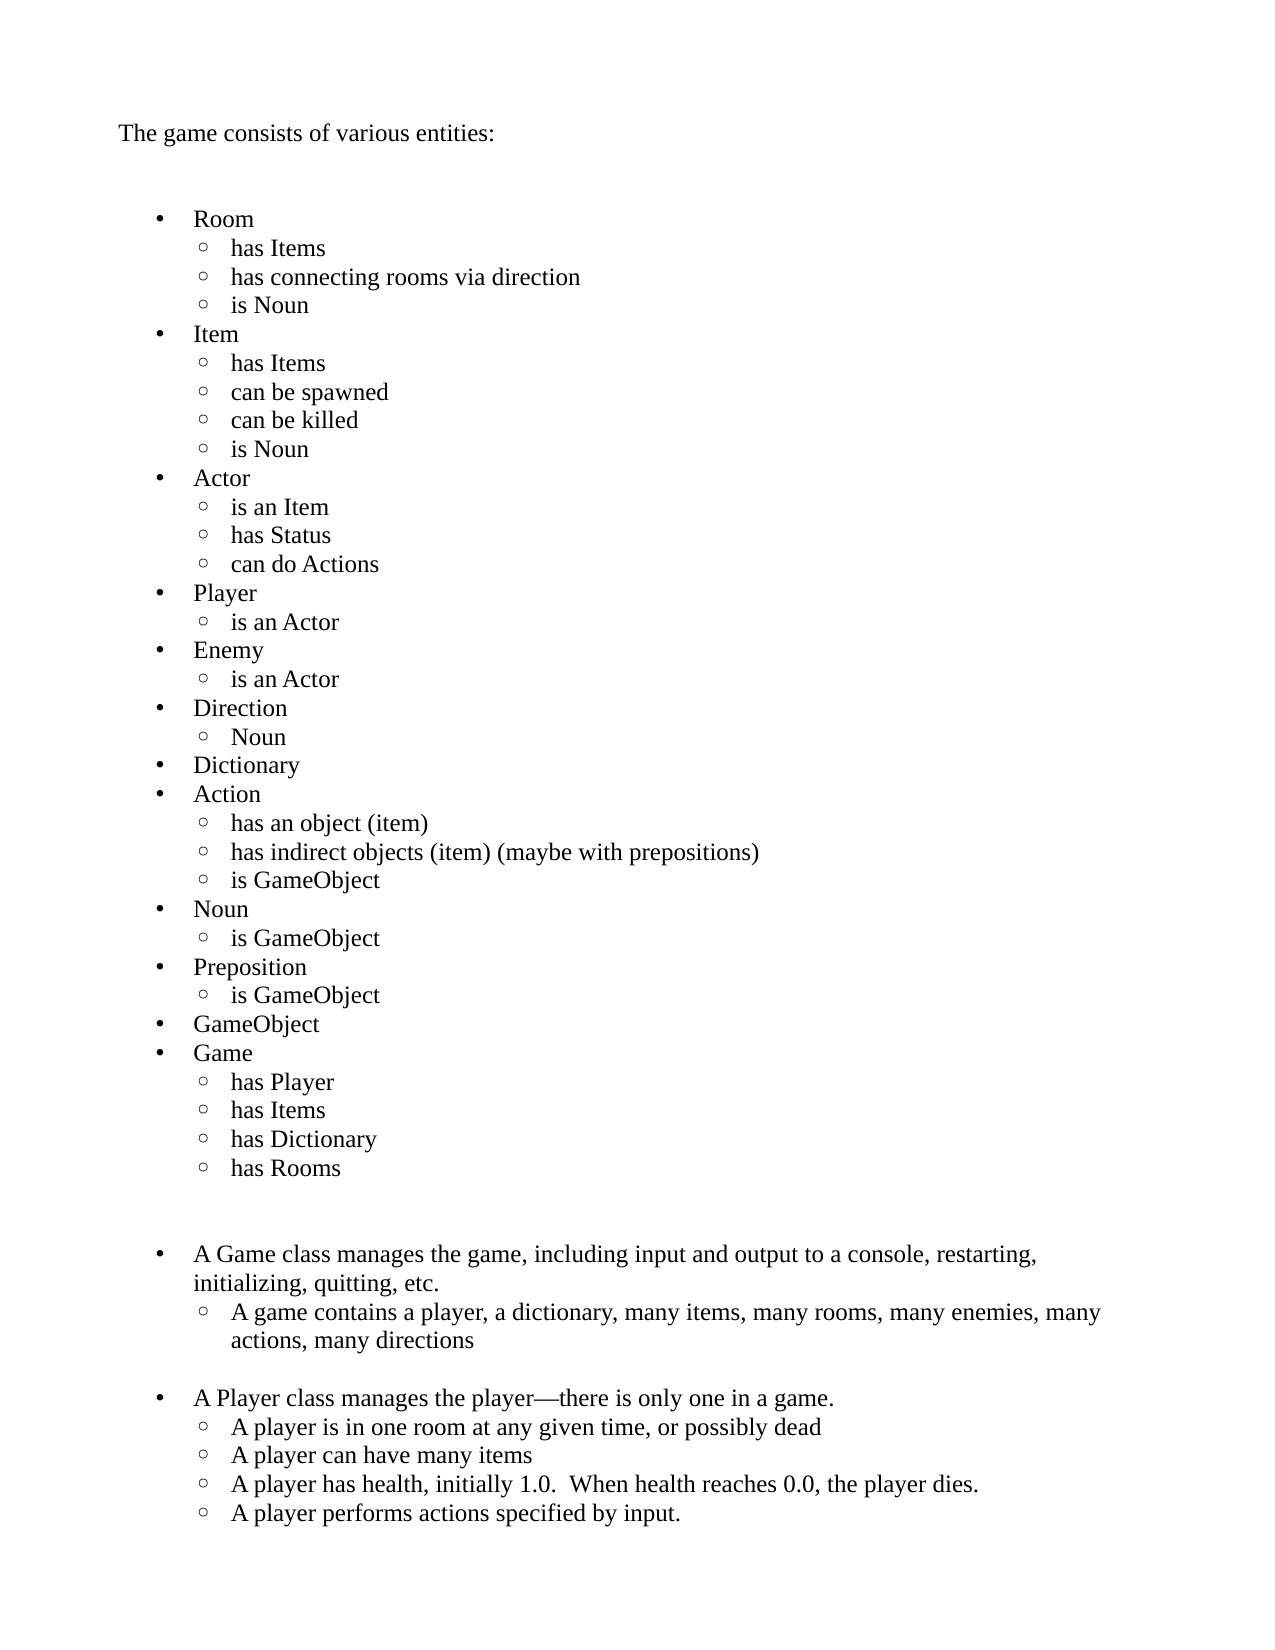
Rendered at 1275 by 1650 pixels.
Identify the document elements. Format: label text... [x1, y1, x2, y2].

list Player [156, 578, 1157, 607]
text The game consists of various entities: [118, 118, 1157, 147]
list Game [156, 1038, 1157, 1067]
list has an object (item) [193, 808, 1157, 837]
list is GameObject [193, 981, 1157, 1009]
list Direction [156, 693, 1157, 722]
list Actor [156, 463, 1157, 492]
list can be spawned [193, 377, 1157, 406]
list has indirect objects (item) (maybe with prepositions) [193, 837, 1157, 866]
list A player is in one room at any given time, or possibly dead [193, 1412, 1157, 1441]
list has connecting rooms via direction [193, 262, 1157, 291]
list is Noun [193, 434, 1157, 463]
list A game contains a player, a dictionary, many items, many rooms, many enemies, many actions, many directions [193, 1297, 1157, 1354]
list has Items [193, 348, 1157, 377]
list has Status [193, 521, 1157, 549]
list Dictionary [156, 751, 1157, 779]
list can be killed [193, 406, 1157, 434]
list has Dictionary [193, 1124, 1157, 1153]
list is GameObject [193, 923, 1157, 952]
list Noun [193, 722, 1157, 751]
list has Items [193, 233, 1157, 262]
list A Game class manages the game, including input and output to a console, restarting, initializing, quitting, etc. [156, 1239, 1157, 1297]
list A player performs actions specified by input. [193, 1498, 1157, 1527]
list Item [156, 319, 1157, 348]
list is an Actor [193, 607, 1157, 636]
list is an Item [193, 492, 1157, 521]
list has Rooms [193, 1153, 1157, 1182]
list A player can have many items [193, 1441, 1157, 1469]
list has Player [193, 1067, 1157, 1096]
list Enemy [156, 636, 1157, 664]
list is an Actor [193, 664, 1157, 693]
list Preposition [156, 952, 1157, 981]
list GameObject [156, 1009, 1157, 1038]
list A player has health, initially 1.0. When health reaches 0.0, the player dies. [193, 1469, 1157, 1498]
list Action [156, 779, 1157, 808]
list can do Actions [193, 549, 1157, 578]
list is Noun [193, 291, 1157, 319]
list has Items [193, 1096, 1157, 1124]
list Noun [156, 894, 1157, 923]
list A Player class manages the player—there is only one in a game. [156, 1383, 1157, 1412]
list is GameObject [193, 866, 1157, 894]
list Room [156, 204, 1157, 233]
